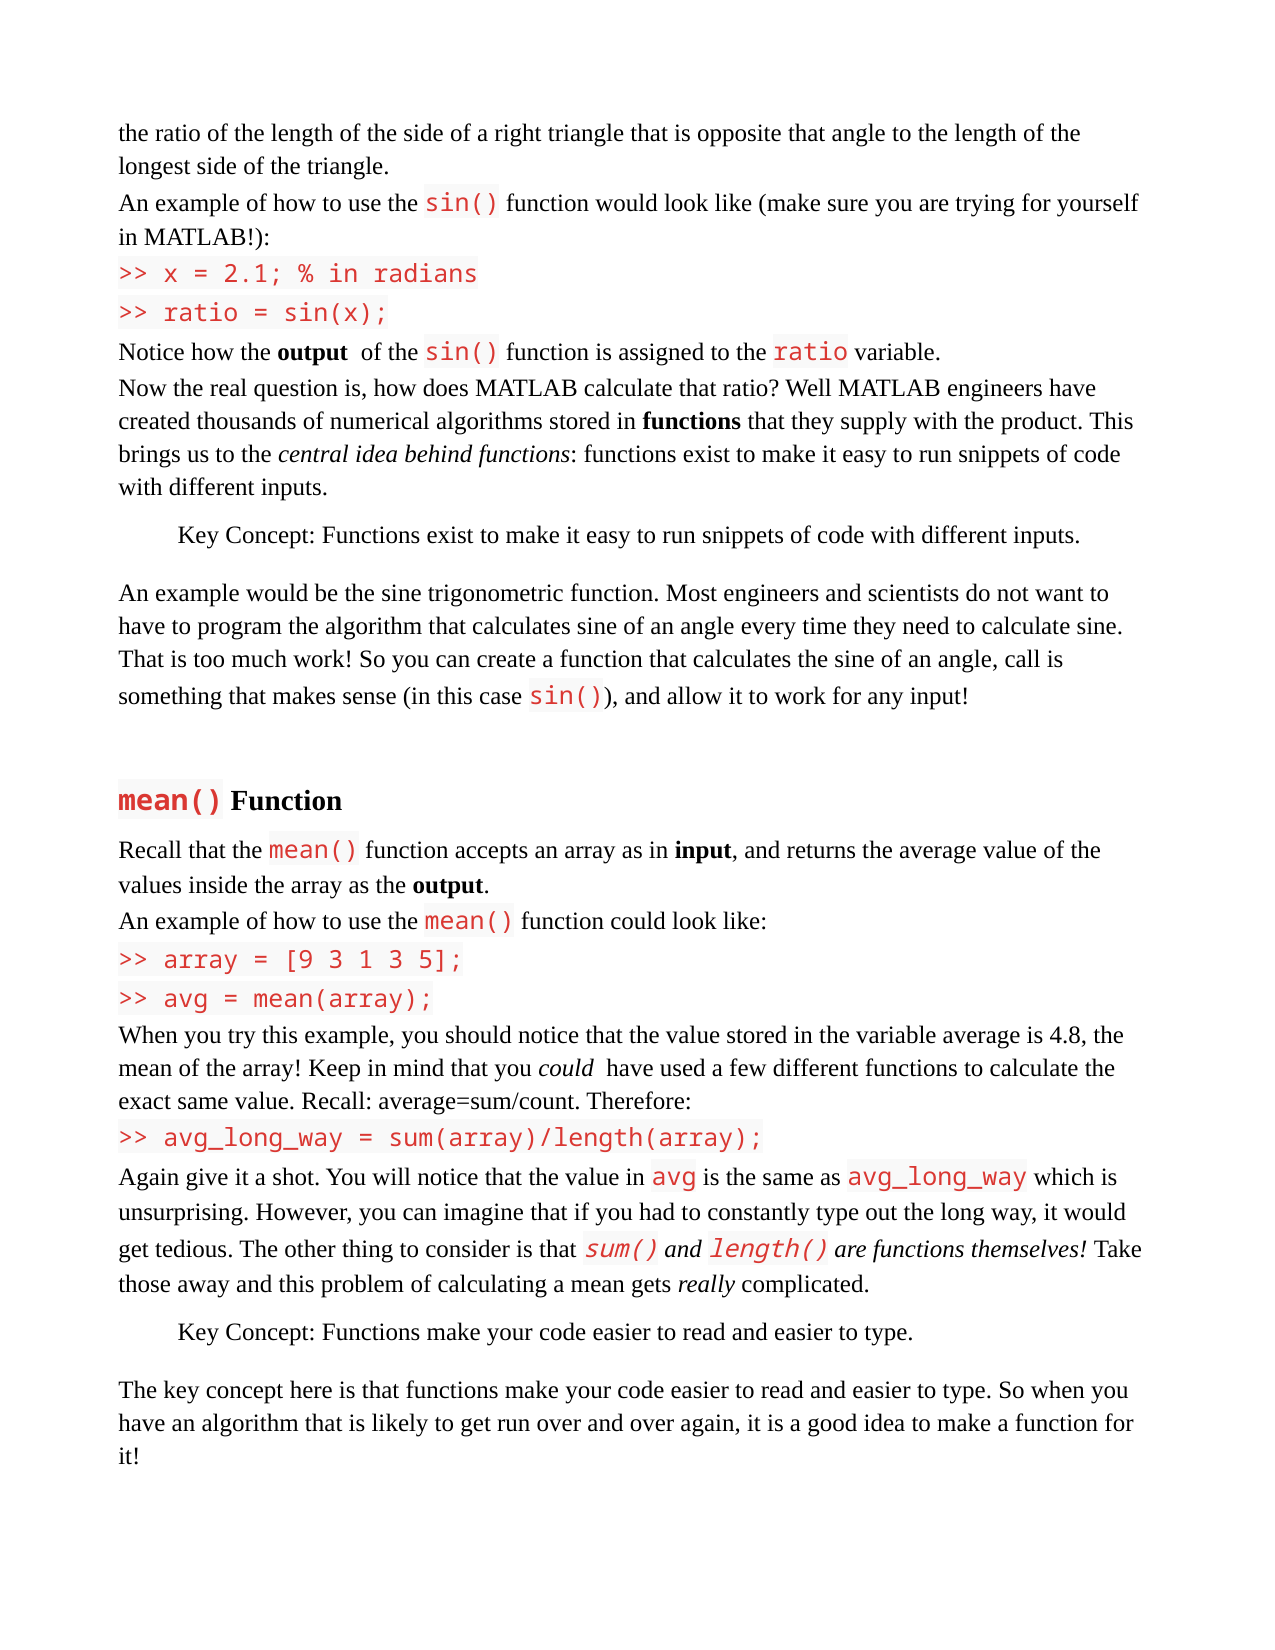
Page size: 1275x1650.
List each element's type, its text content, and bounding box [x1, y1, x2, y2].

text Recall that the mean() function accepts an array as in input, and returns the average value of the values inside the array as the output. [118, 831, 1157, 898]
text >> array = [9 3 1 3 5]; [118, 942, 1157, 976]
text >> avg_long_way = sum(array)/length(array); [118, 1119, 1157, 1153]
subtitle mean() Function [118, 779, 1157, 819]
text An example of how to use the mean() function could look like: [118, 903, 1157, 937]
text >> ratio = sin(x); [118, 295, 1157, 329]
text Now the real question is, how does MATLAB calculate that ratio? Well MATLAB engineers have created thousands of numerical algorithms stored in functions that they supply with the product. This brings us to the central idea behind functions: functions exist to make it easy to run snippets of code with different inputs. [118, 373, 1157, 501]
text Notice how the output of the sin() function is assigned to the ratio variable. [118, 334, 1157, 368]
text An example of how to use the sin() function would look like (make sure you are trying for yourself in MATLAB!): [118, 184, 1157, 251]
text When you try this example, you should notice that the value stored in the variable average is 4.8, the mean of the array! Keep in mind that you could have used a few different functions to calculate the exact same value. Recall: average=sum/count. Therefore: [118, 1020, 1157, 1115]
text Key Concept: Functions make your code easier to read and easier to type. [177, 1317, 1098, 1345]
text Again give it a shot. You will notice that the value in avg is the same as avg_long_way which is unsurprising. However, you can imagine that if you had to constantly type out the long way, it would get tedious. The other thing to consider is that sum() and length() are functions themselves! Take those away and this problem of calculating a mean gets really complicated. [118, 1158, 1157, 1298]
text Key Concept: Functions exist to make it easy to run snippets of code with different inputs. [177, 520, 1098, 548]
text the ratio of the length of the side of a right triangle that is opposite that angle to the length of the longest side of the triangle. [118, 118, 1157, 180]
text An example would be the sine trigonometric function. Most engineers and scientists do not want to have to program the algorithm that calculates sine of an angle every time they need to calculate sine. That is too much work! So you can create a function that calculates the sine of an angle, call is something that makes sense (in this case sin()), and allow it to work for any input! [118, 578, 1157, 712]
text >> x = 2.1; % in radians [118, 256, 1157, 289]
text >> avg = mean(array); [118, 981, 1157, 1015]
text The key concept here is that functions make your code easier to read and easier to type. So when you have an algorithm that is likely to get run over and over again, it is a good idea to make a function for it! [118, 1375, 1157, 1469]
